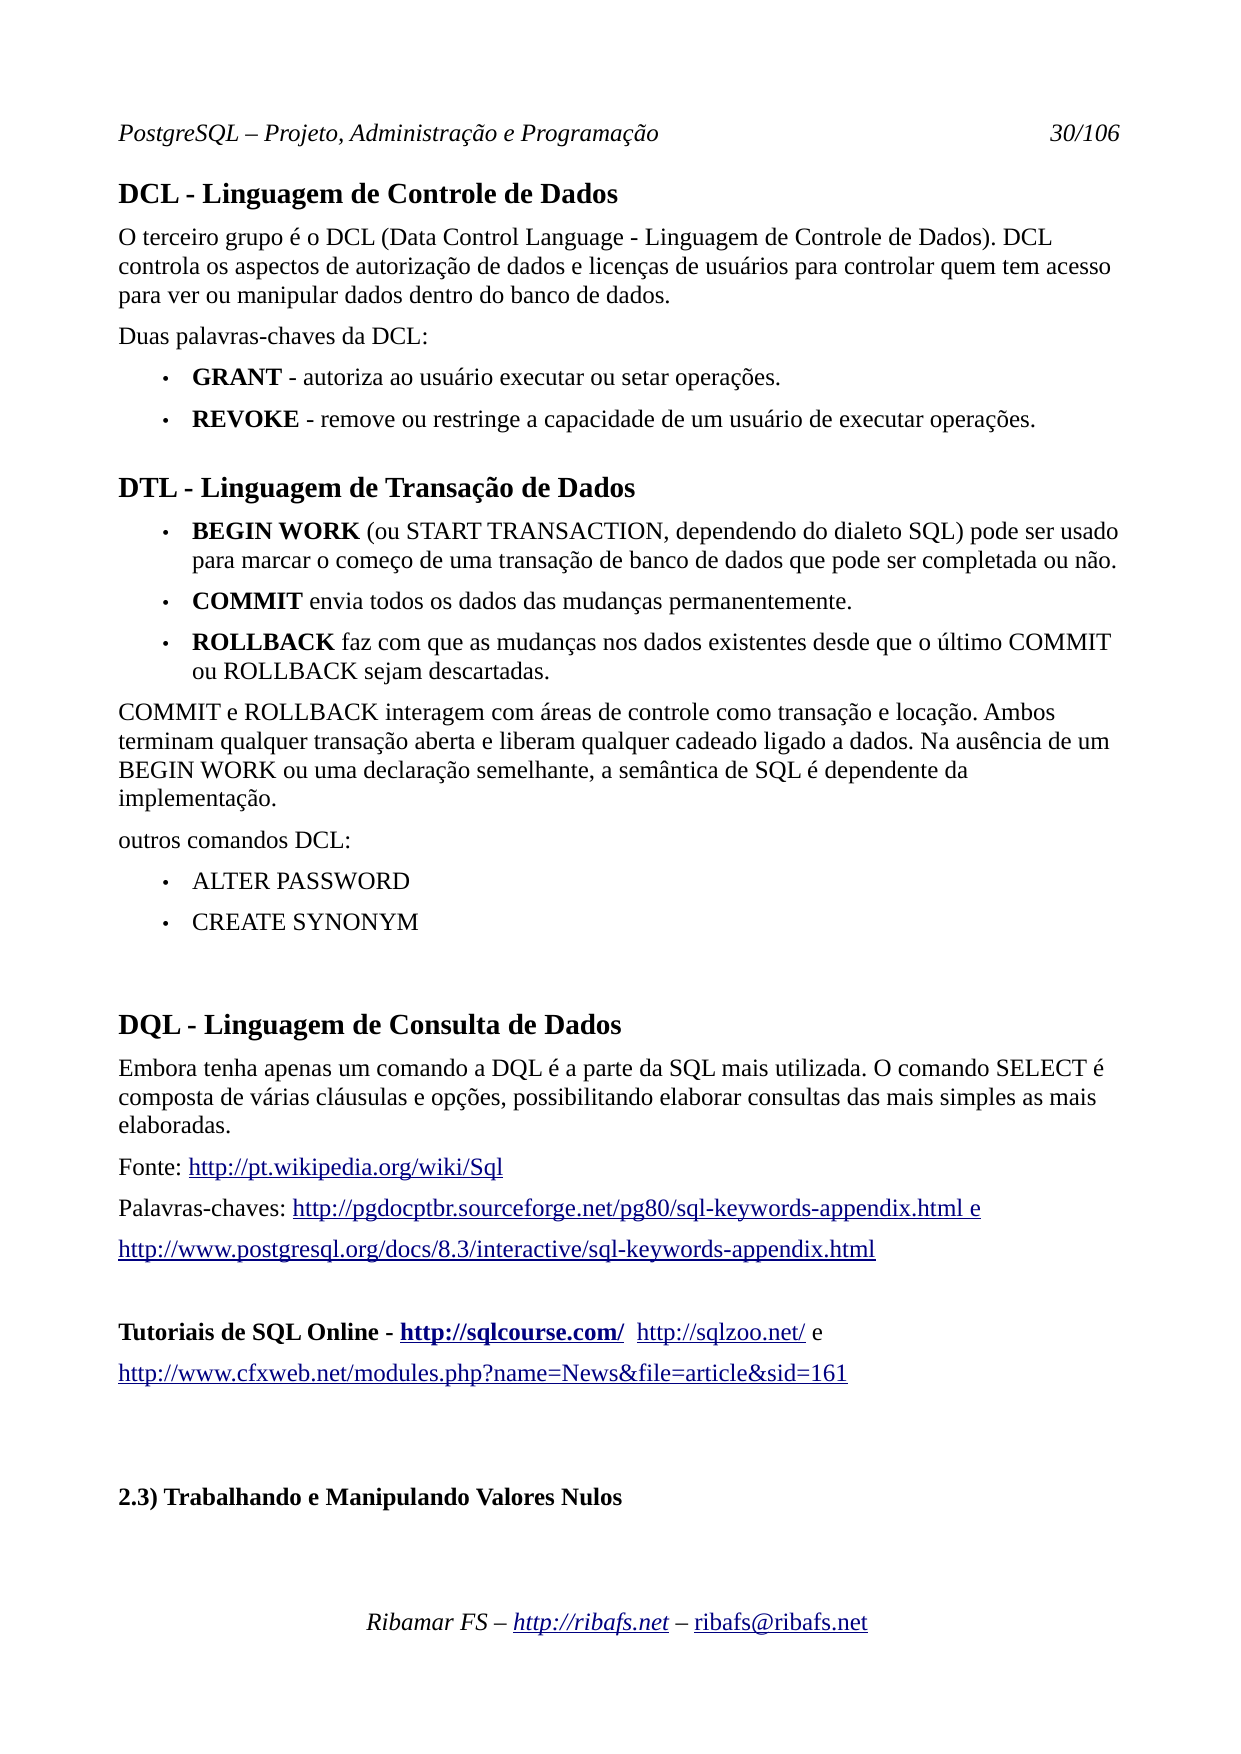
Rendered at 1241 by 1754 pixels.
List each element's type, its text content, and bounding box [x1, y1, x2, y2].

list BEGIN WORK (ou START TRANSACTION, dependendo do dialeto SQL) pode ser usado para marcar o começo de uma transação de banco de dados que pode ser completada ou não. [162, 516, 1122, 573]
list COMMIT envia todos os dados das mudanças permanentemente. [162, 586, 1122, 615]
text Tutoriais de SQL Online - http://sqlcourse.com/ http://sqlzoo.net/ e [118, 1317, 1122, 1346]
text O terceiro grupo é o DCL (Data Control Language - Linguagem de Controle de Dados). DCL controla os aspectos de autorização de dados e licenças de usuários para controlar quem tem acesso para ver ou manipular dados dentro do banco de dados. [118, 222, 1122, 309]
text Duas palavras-chaves da DCL: [118, 321, 1122, 350]
list GRANT - autoriza ao usuário executar ou setar operações. [162, 362, 1122, 391]
text 2.3) Trabalhando e Manipulando Valores Nulos [118, 1482, 1122, 1511]
subtitle DQL - Linguagem de Consulta de Dados [118, 973, 1122, 1041]
text COMMIT e ROLLBACK interagem com áreas de controle como transação e locação. Ambos terminam qualquer transação aberta e liberam qualquer cadeado ligado a dados. Na ausência de um BEGIN WORK ou uma declaração semelhante, a semântica de SQL é dependente da implementação. [118, 697, 1122, 812]
text http://www.postgresql.org/docs/8.3/interactive/sql-keywords-appendix.html [118, 1234, 1122, 1263]
text outros comandos DCL: [118, 825, 1122, 853]
list CREATE SYNONYM [162, 907, 1122, 936]
text Embora tenha apenas um comando a DQL é a parte da SQL mais utilizada. O comando SELECT é composta de várias cláusulas e opções, possibilitando elaborar consultas das mais simples as mais elaboradas. [118, 1053, 1122, 1139]
text Fonte: http://pt.wikipedia.org/wiki/Sql [118, 1152, 1122, 1181]
text http://www.cfxweb.net/modules.php?name=News&file=article&sid=161 [118, 1358, 1122, 1387]
list ROLLBACK faz com que as mudanças nos dados existentes desde que o último COMMIT ou ROLLBACK sejam descartadas. [162, 627, 1122, 685]
subtitle DCL - Linguagem de Controle de Dados [118, 176, 1122, 210]
subtitle DTL - Linguagem de Transação de Dados [118, 470, 1122, 503]
list REVOKE - remove ou restringe a capacidade de um usuário de executar operações. [162, 404, 1122, 432]
list ALTER PASSWORD [162, 866, 1122, 895]
text Palavras-chaves: http://pgdocptbr.sourceforge.net/pg80/sql-keywords-appendix.html e [118, 1193, 1122, 1222]
